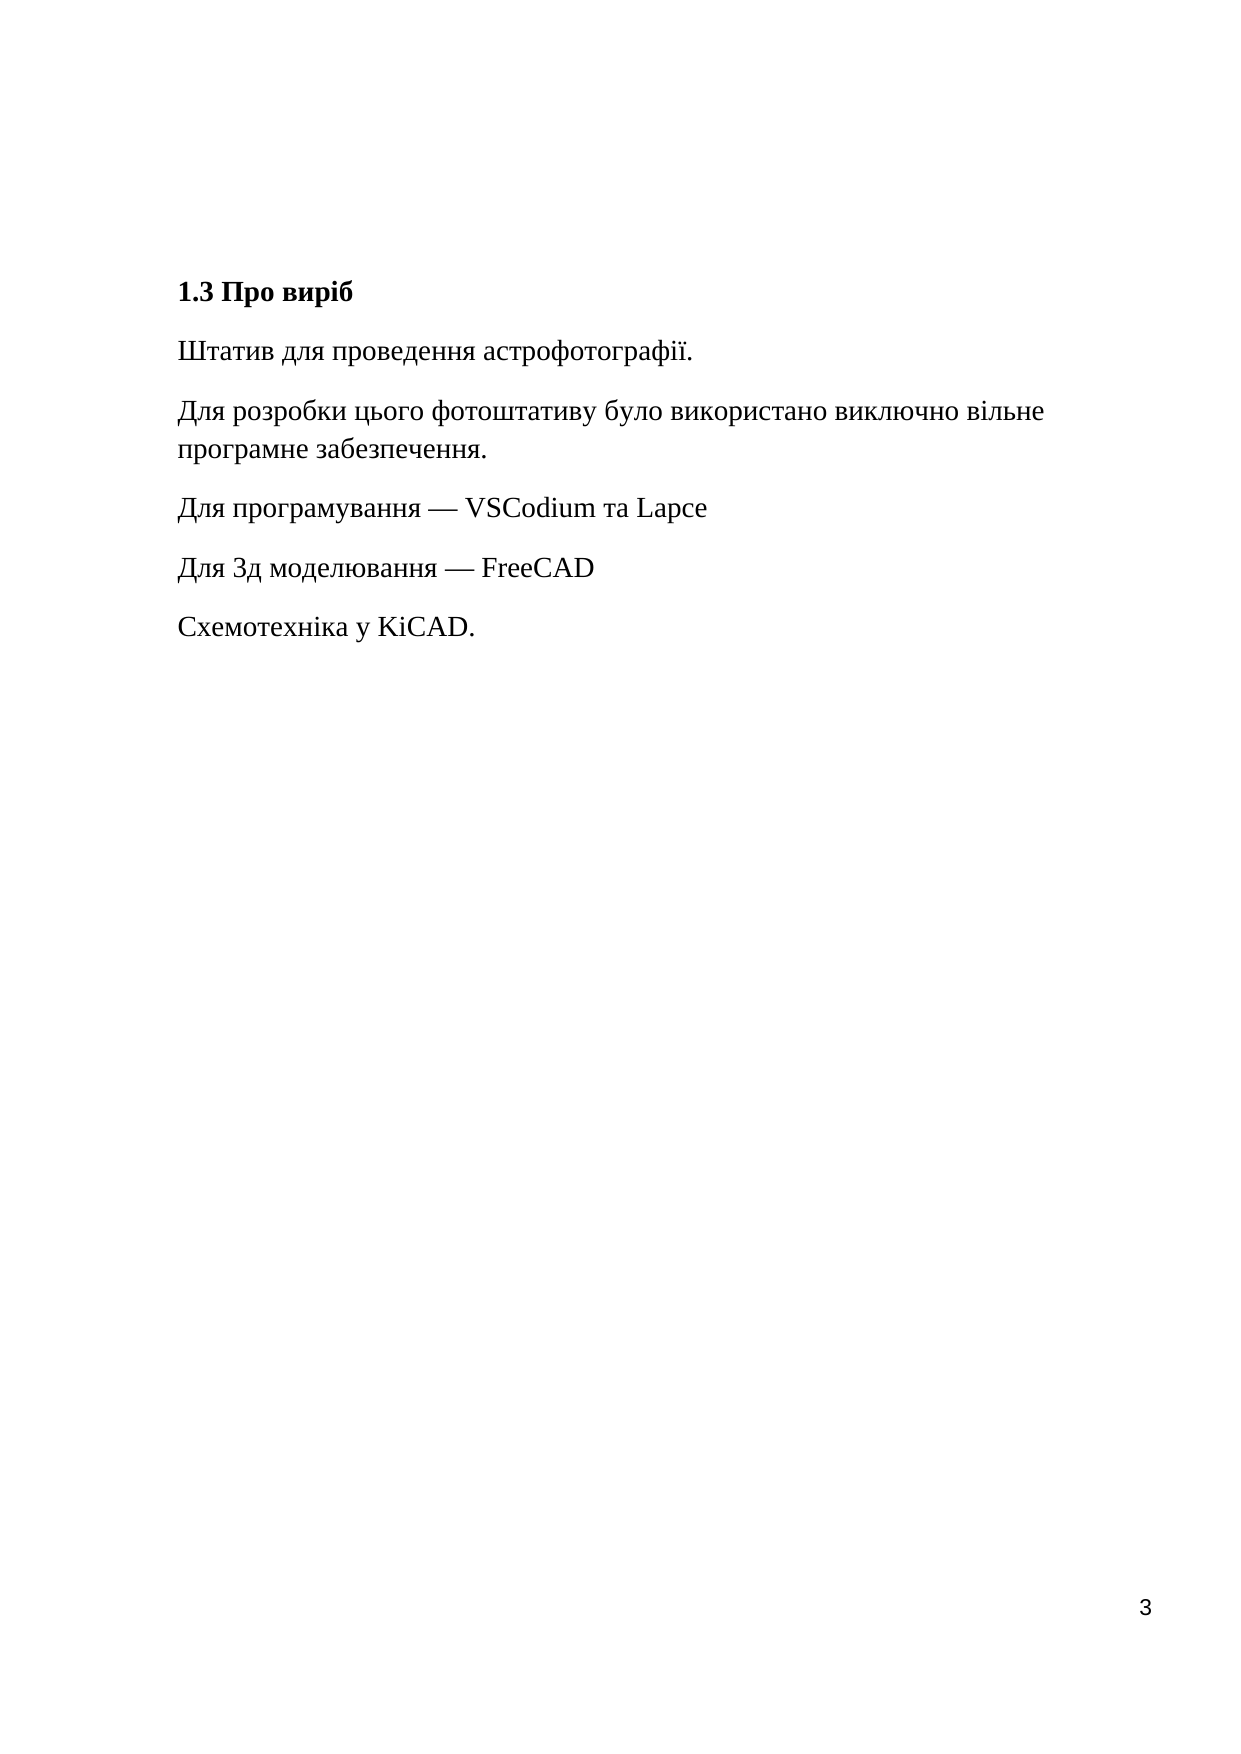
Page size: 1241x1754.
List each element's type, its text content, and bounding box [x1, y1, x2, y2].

text Для 3д моделювання — FreeCAD [177, 550, 1152, 583]
text Штатив для проведення астрофотографії. [177, 333, 1152, 367]
text Для розробки цього фотоштативу було використано виключно вільне програмне забезпечення. [177, 393, 1152, 465]
text Схемотехніка у KiCAD. [177, 609, 1152, 643]
text 1.3 Про виріб [177, 274, 1152, 307]
text Для програмування — VSCodium та Lapce [177, 491, 1152, 524]
